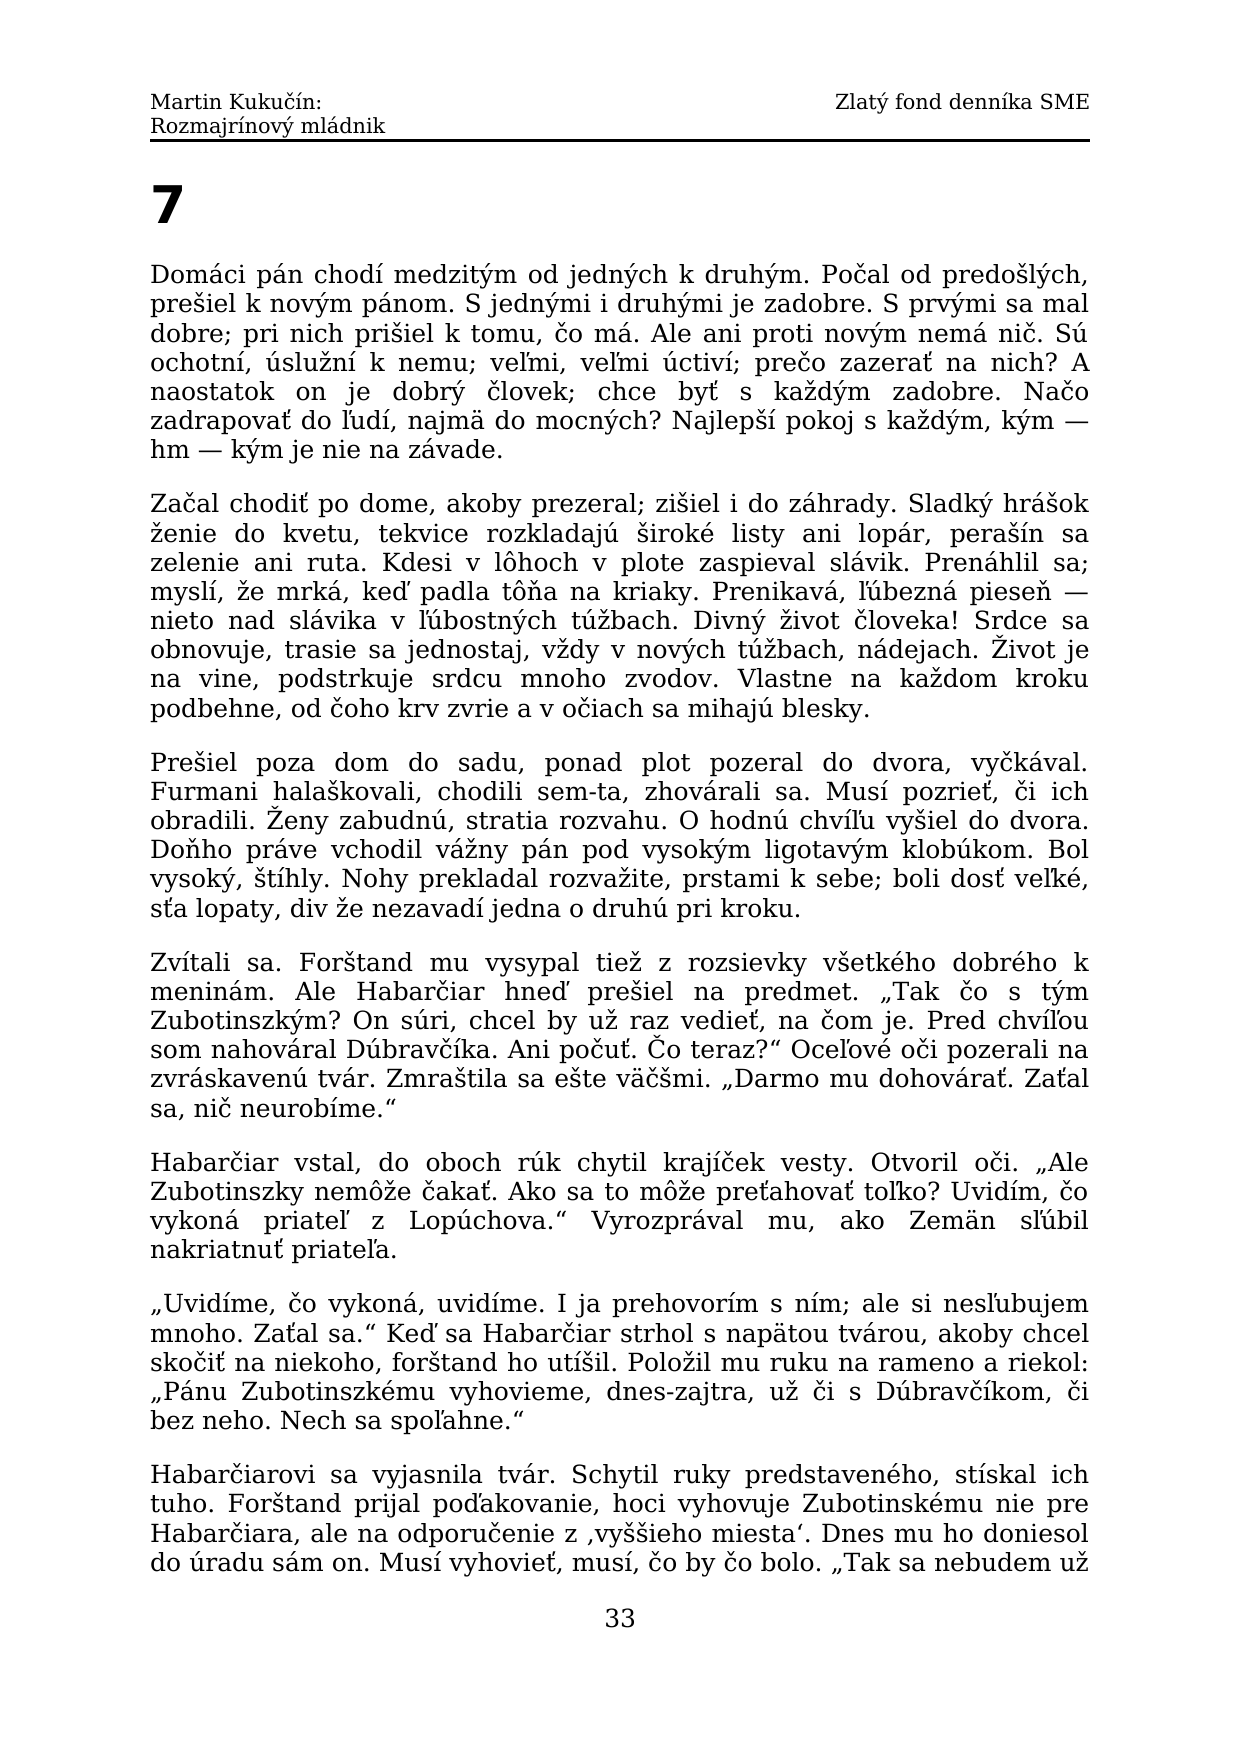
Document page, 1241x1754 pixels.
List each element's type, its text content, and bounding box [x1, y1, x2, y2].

text Zvítali sa. Forštand mu vysypal tiež z rozsievky všetkého dobrého k meninám. Ale Habarčiar hneď prešiel na predmet. „Tak čo s tým Zubotinszkým? On súri, chcel by už raz vedieť, na čom je. Pred chvíľou som nahováral Dúbravčíka. Ani počuť. Čo teraz?“ Oceľové oči pozerali na zvráskavenú tvár. Zmraštila sa ešte väčšmi. „Darmo mu dohovárať. Zaťal sa, nič neurobíme.“ [150, 948, 1090, 1123]
text Začal chodiť po dome, akoby prezeral; zišiel i do záhrady. Sladký hrášok ženie do kvetu, tekvice rozkladajú široké listy ani lopár, perašín sa zelenie ani ruta. Kdesi v lôhoch v plote zaspieval slávik. Prenáhlil sa; myslí, že mrká, keď padla tôňa na kriaky. Prenikavá, ľúbezná pieseň — nieto nad slávika v ľúbostných túžbach. Divný život človeka! Srdce sa obnovuje, trasie sa jednostaj, vždy v nových túžbach, nádejach. Život je na vine, podstrkuje srdcu mnoho zvodov. Vlastne na každom kroku podbehne, od čoho krv zvrie a v očiach sa mihajú blesky. [150, 489, 1090, 723]
text Habarčiar vstal, do oboch rúk chytil krajíček vesty. Otvoril oči. „Ale Zubotinszky nemôže čakať. Ako sa to môže preťahovať toľko? Uvidím, čo vykoná priateľ z Lopúchova.“ Vyrozprával mu, ako Zemän sľúbil nakriatnuť priateľa. [150, 1148, 1090, 1264]
text Domáci pán chodí medzitým od jedných k druhým. Počal od predošlých, prešiel k novým pánom. S jednými i druhými je zadobre. S prvými sa mal dobre; pri nich prišiel k tomu, čo má. Ale ani proti novým nemá nič. Sú ochotní, úslužní k nemu; veľmi, veľmi úctiví; prečo zazerať na nich? A naostatok on je dobrý človek; chce byť s každým zadobre. Načo zadrapovať do ľudí, najmä do mocných? Najlepší pokoj s každým, kým — hm — kým je nie na závade. [150, 260, 1090, 464]
text Prešiel poza dom do sadu, ponad plot pozeral do dvora, vyčkával. Furmani halaškovali, chodili sem-ta, zhovárali sa. Musí pozrieť, či ich obradili. Ženy zabudnú, stratia rozvahu. O hodnú chvíľu vyšiel do dvora. Doňho práve vchodil vážny pán pod vysokým ligotavým klobúkom. Bol vysoký, štíhly. Nohy prekladal rozvažite, prstami k sebe; boli dosť veľké, sťa lopaty, div že nezavadí jedna o druhú pri kroku. [150, 748, 1090, 923]
text „Uvidíme, čo vykoná, uvidíme. I ja prehovorím s ním; ale si nesľubujem mnoho. Zaťal sa.“ Keď sa Habarčiar strhol s napätou tvárou, akoby chcel skočiť na niekoho, forštand ho utíšil. Položil mu ruku na rameno a riekol: „Pánu Zubotinszkému vyhovieme, dnes-zajtra, už či s Dúbravčíkom, či bez neho. Nech sa spoľahne.“ [150, 1289, 1090, 1435]
text Habarčiarovi sa vyjasnila tvár. Schytil ruky predstaveného, stískal ich tuho. Forštand prijal poďakovanie, hoci vyhovuje Zubotinskému nie pre Habarčiara, ale na odporučenie z ,vyššieho miesta‘. Dnes mu ho doniesol do úradu sám on. Musí vyhovieť, musí, čo by čo bolo. „Tak sa nebudem už [150, 1460, 1090, 1577]
text 7 [150, 175, 1090, 235]
